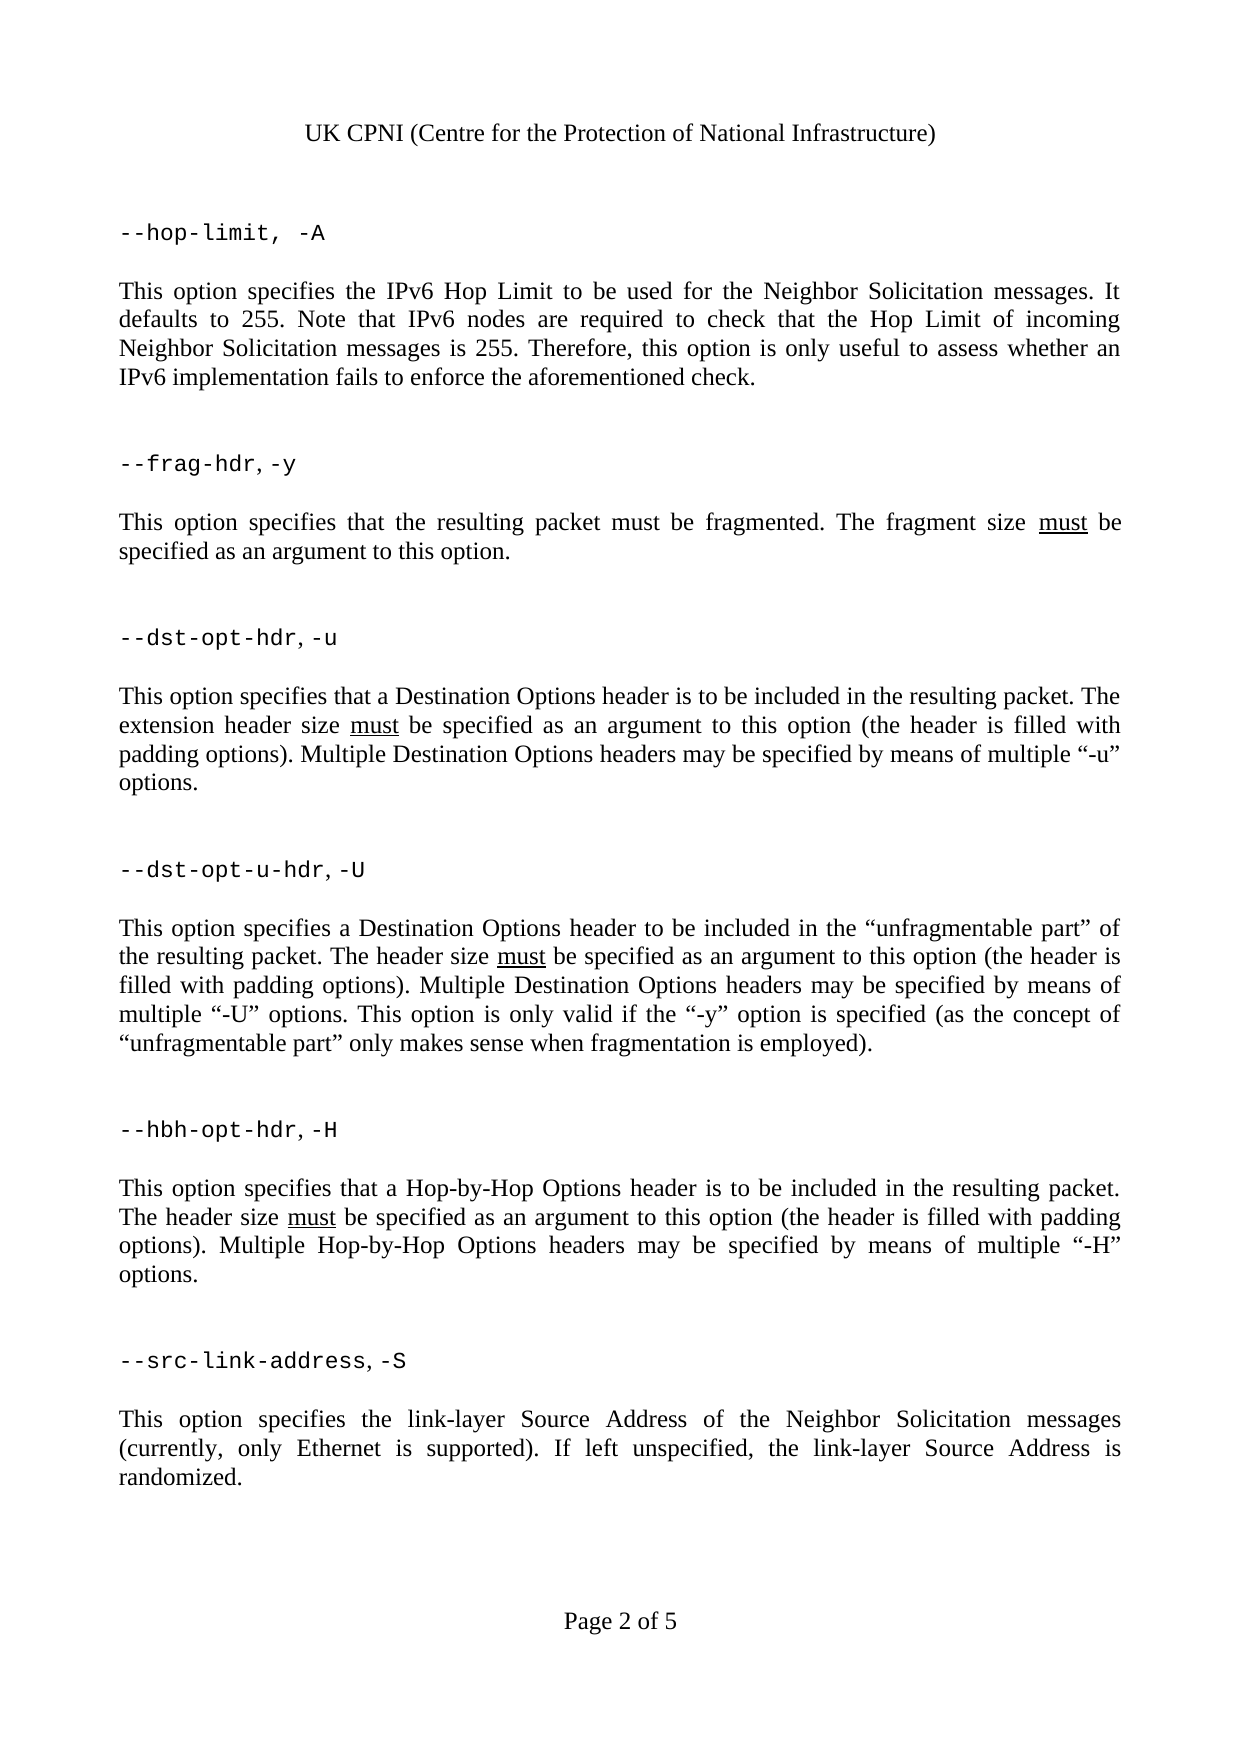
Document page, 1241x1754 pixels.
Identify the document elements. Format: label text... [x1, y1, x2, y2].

text --frag-hdr, -y [118, 448, 1122, 478]
text This option specifies the link-layer Source Address of the Neighbor Solicitation messages (currently, only Ethernet is supported). If left unspecified, the link-layer Source Address is randomized. [118, 1404, 1122, 1491]
text This option specifies that the resulting packet must be fragmented. The fragment size must be specified as an argument to this option. [118, 507, 1122, 565]
text This option specifies that a Hop-by-Hop Options header is to be included in the resulting packet. The header size must be specified as an argument to this option (the header is filled with padding options). Multiple Hop-by-Hop Options headers may be specified by means of multiple “-H” options. [118, 1173, 1122, 1288]
text --src-link-address, -S [118, 1345, 1122, 1376]
text --dst-opt-u-hdr, -U [118, 854, 1122, 884]
text This option specifies a Destination Options header to be included in the “unfragmentable part” of the resulting packet. The header size must be specified as an argument to this option (the header is filled with padding options). Multiple Destination Options headers may be specified by means of multiple “-U” options. This option is only valid if the “-y” option is specified (as the concept of “unfragmentable part” only makes sense when fragmentation is employed). [118, 913, 1122, 1056]
text This option specifies the IPv6 Hop Limit to be used for the Neighbor Solicitation messages. It defaults to 255. Note that IPv6 nodes are required to check that the Hop Limit of incoming Neighbor Solicitation messages is 255. Therefore, this option is only useful to assess whether an IPv6 implementation fails to enforce the aforementioned check. [118, 276, 1122, 391]
text --dst-opt-hdr, -u [118, 622, 1122, 652]
text --hbh-opt-hdr, -H [118, 1114, 1122, 1144]
text This option specifies that a Destination Options header is to be included in the resulting packet. The extension header size must be specified as an argument to this option (the header is filled with padding options). Multiple Destination Options headers may be specified by means of multiple “-u” options. [118, 681, 1122, 796]
text --hop-limit, -A [118, 221, 1122, 247]
